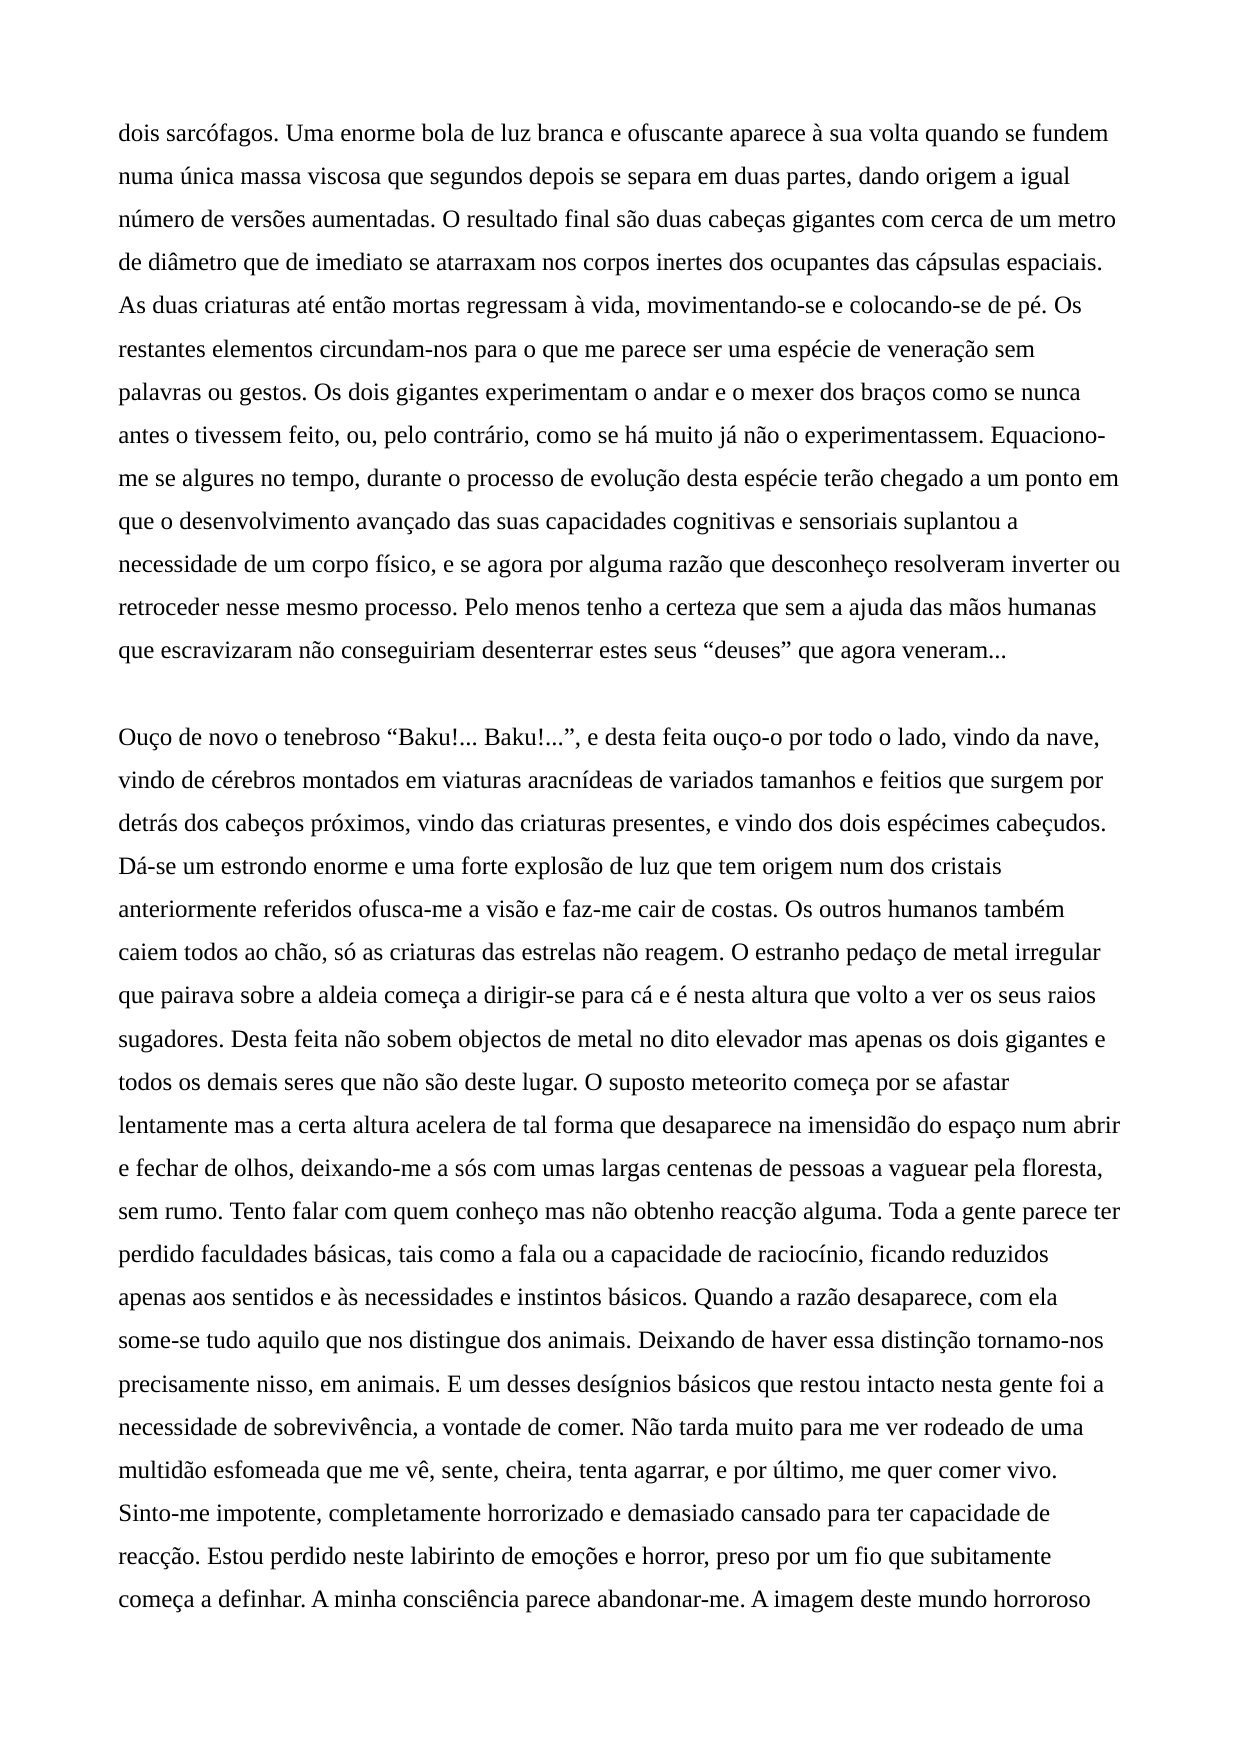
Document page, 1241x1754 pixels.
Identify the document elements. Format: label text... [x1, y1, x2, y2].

text Ouço de novo o tenebroso “Baku!... Baku!...”, e desta feita ouço-o por todo o lado, vindo da nave, vindo de cérebros montados em viaturas aracnídeas de variados tamanhos e feitios que surgem por detrás dos cabeços próximos, vindo das criaturas presentes, e vindo dos dois espécimes cabeçudos. Dá-se um estrondo enorme e uma forte explosão de luz que tem origem num dos cristais anteriormente referidos ofusca-me a visão e faz-me cair de costas. Os outros humanos também caiem todos ao chão, só as criaturas das estrelas não reagem. O estranho pedaço de metal irregular que pairava sobre a aldeia começa a dirigir-se para cá e é nesta altura que volto a ver os seus raios sugadores. Desta feita não sobem objectos de metal no dito elevador mas apenas os dois gigantes e todos os demais seres que não são deste lugar. O suposto meteorito começa por se afastar lentamente mas a certa altura acelera de tal forma que desaparece na imensidão do espaço num abrir e fechar de olhos, deixando-me a sós com umas largas centenas de pessoas a vaguear pela floresta, sem rumo. Tento falar com quem conheço mas não obtenho reacção alguma. Toda a gente parece ter perdido faculdades básicas, tais como a fala ou a capacidade de raciocínio, ficando reduzidos apenas aos sentidos e às necessidades e instintos básicos. Quando a razão desaparece, com ela some-se tudo aquilo que nos distingue dos animais. Deixando de haver essa distinção tornamo-nos precisamente nisso, em animais. E um desses desígnios básicos que restou intacto nesta gente foi a necessidade de sobrevivência, a vontade de comer. Não tarda muito para me ver rodeado de uma multidão esfomeada que me vê, sente, cheira, tenta agarrar, e por último, me quer comer vivo. Sinto-me impotente, completamente horrorizado e demasiado cansado para ter capacidade de reacção. Estou perdido neste labirinto de emoções e horror, preso por um fio que subitamente começa a definhar. A minha consciência parece abandonar-me. A imagem deste mundo horroroso [118, 722, 1122, 1613]
text dois sarcófagos. Uma enorme bola de luz branca e ofuscante aparece à sua volta quando se fundem numa única massa viscosa que segundos depois se separa em duas partes, dando origem a igual número de versões aumentadas. O resultado final são duas cabeças gigantes com cerca de um metro de diâmetro que de imediato se atarraxam nos corpos inertes dos ocupantes das cápsulas espaciais. As duas criaturas até então mortas regressam à vida, movimentando-se e colocando-se de pé. Os restantes elementos circundam-nos para o que me parece ser uma espécie de veneração sem palavras ou gestos. Os dois gigantes experimentam o andar e o mexer dos braços como se nunca antes o tivessem feito, ou, pelo contrário, como se há muito já não o experimentassem. Equaciono-me se algures no tempo, durante o processo de evolução desta espécie terão chegado a um ponto em que o desenvolvimento avançado das suas capacidades cognitivas e sensoriais suplantou a necessidade de um corpo físico, e se agora por alguma razão que desconheço resolveram inverter ou retroceder nesse mesmo processo. Pelo menos tenho a certeza que sem a ajuda das mãos humanas que escravizaram não conseguiriam desenterrar estes seus “deuses” que agora veneram... [118, 118, 1122, 664]
